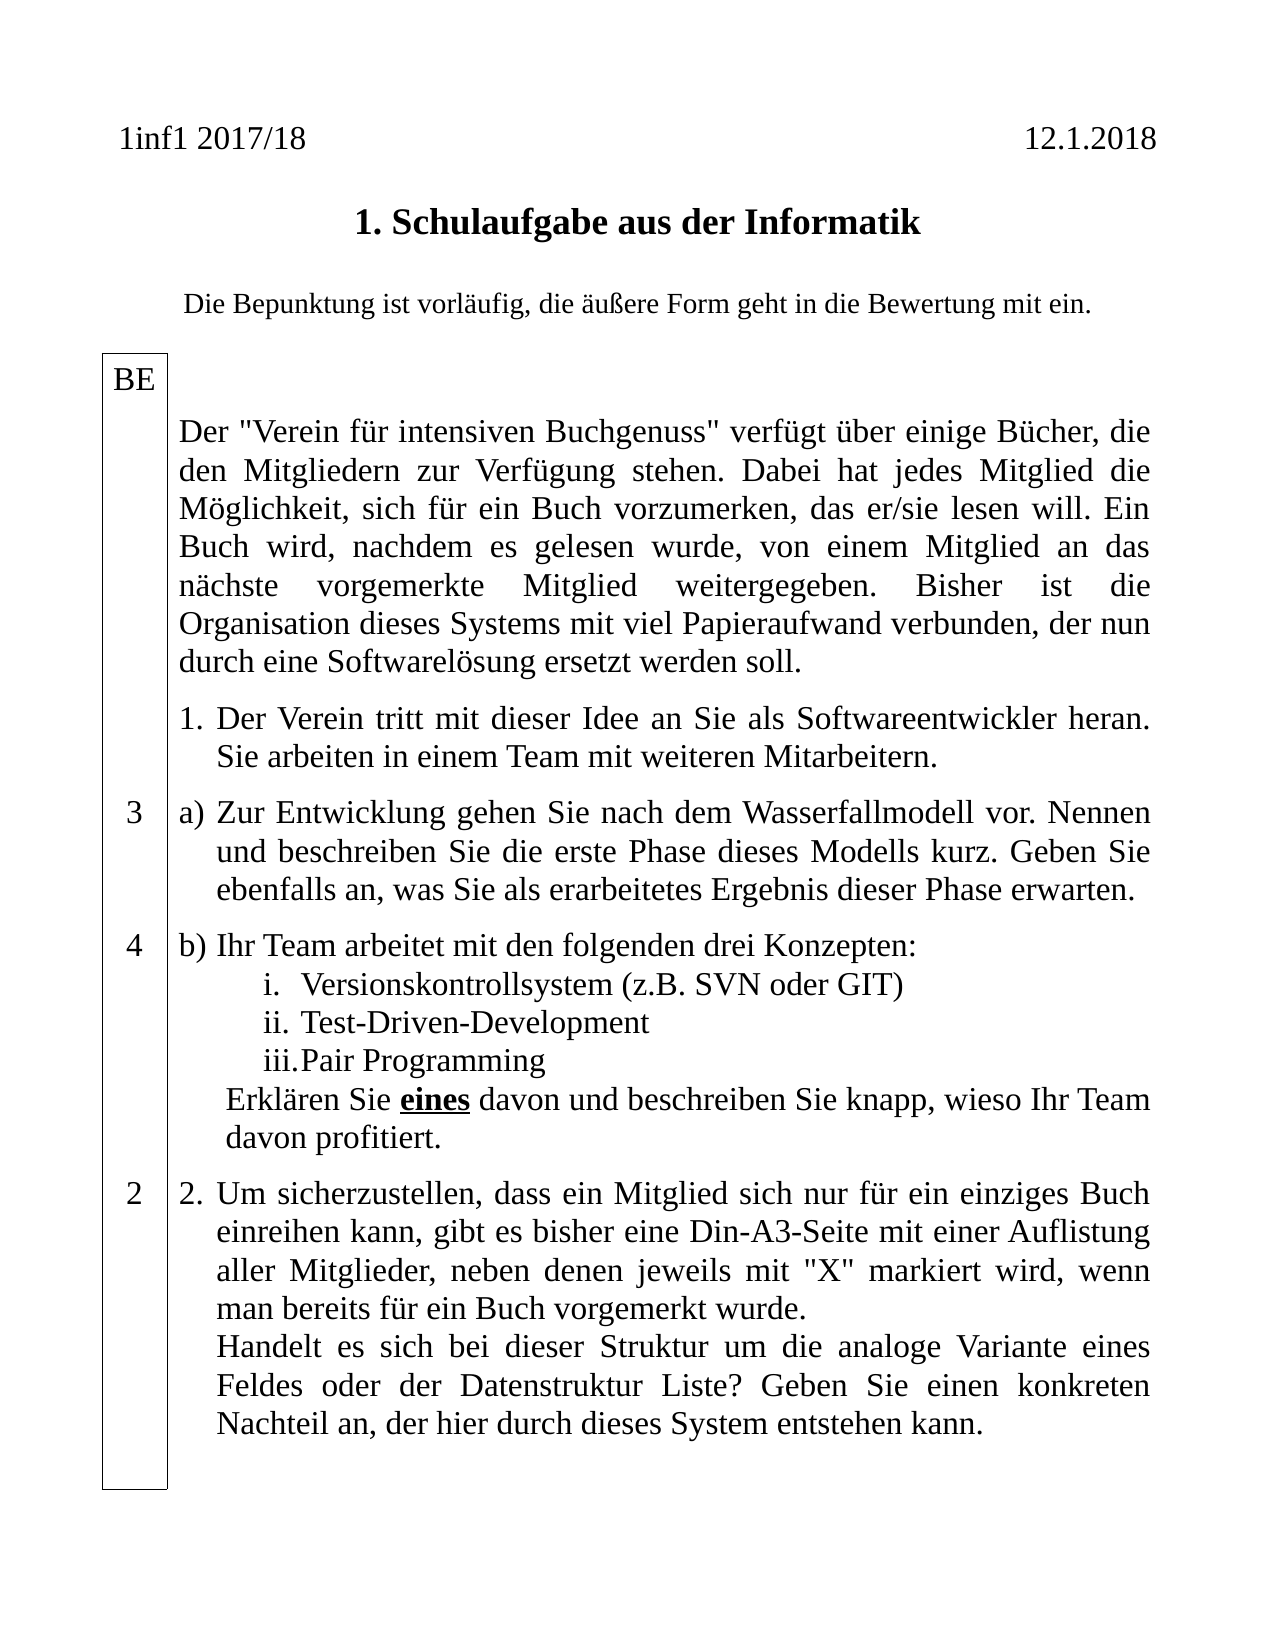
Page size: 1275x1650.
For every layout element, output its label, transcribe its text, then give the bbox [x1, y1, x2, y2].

table_cell Der "Verein für intensiven Buchgenuss" verfügt über einige Bücher, die den Mitgliedern zur Verfügung stehen. Dabei hat jedes Mitglied die Möglichkeit, sich für ein Buch vorzumerken, das er/sie lesen will. Ein Buch wird, nachdem es gelesen wurde, von einem Mitglied an das nächste vorgemerkte Mitglied weitergegeben. Bisher ist die Organisation dieses Systems mit viel Papieraufwand verbunden, der nun durch eine Softwarelösung ersetzt werden soll. [168, 403, 1161, 689]
text 1. Schulaufgabe aus der Informatik [118, 199, 1157, 243]
table_cell 2. Um sicherzustellen, dass ein Mitglied sich nur für ein einziges Buch einreihen kann, gibt es bisher eine Din-A3-Seite mit einer Auflistung aller Mitglieder, neben denen jeweils mit "X" markiert wird, wenn man bereits für ein Buch vorgemerkt wurde. Handelt es sich bei dieser Struktur um die analoge Variante eines Feldes oder der Datenstruktur Liste? Geben Sie einen konkreten Nachteil an, der hier durch dieses System entstehen kann. [168, 1165, 1161, 1489]
table_cell b) Ihr Team arbeitet mit den folgenden drei Konzepten: Versionskontrollsystem (z.B. SVN oder GIT) Test-Driven-Development Pair Programming Erklären Sie eines davon und beschreiben Sie knapp, wieso Ihr Team davon profitiert. [168, 917, 1161, 1164]
table_cell [103, 403, 167, 689]
table_header [168, 353, 1161, 403]
table_cell [103, 689, 167, 784]
table_cell 4 [103, 917, 167, 1164]
text 1inf1 2017/18 12.1.2018 [118, 118, 1157, 156]
table_cell 3 [103, 784, 167, 917]
table_cell a) Zur Entwicklung gehen Sie nach dem Wasserfallmodell vor. Nennen und beschreiben Sie die erste Phase dieses Modells kurz. Geben Sie ebenfalls an, was Sie als erarbeitetes Ergebnis dieser Phase erwarten. [168, 784, 1161, 917]
table_cell 1. Der Verein tritt mit dieser Idee an Sie als Softwareentwickler heran. Sie arbeiten in einem Team mit weiteren Mitarbeitern. [168, 689, 1161, 784]
table_header BE [103, 354, 167, 403]
table_cell 2 [103, 1165, 167, 1489]
text Die Bepunktung ist vorläufig, die äußere Form geht in die Bewertung mit ein. [118, 286, 1157, 319]
